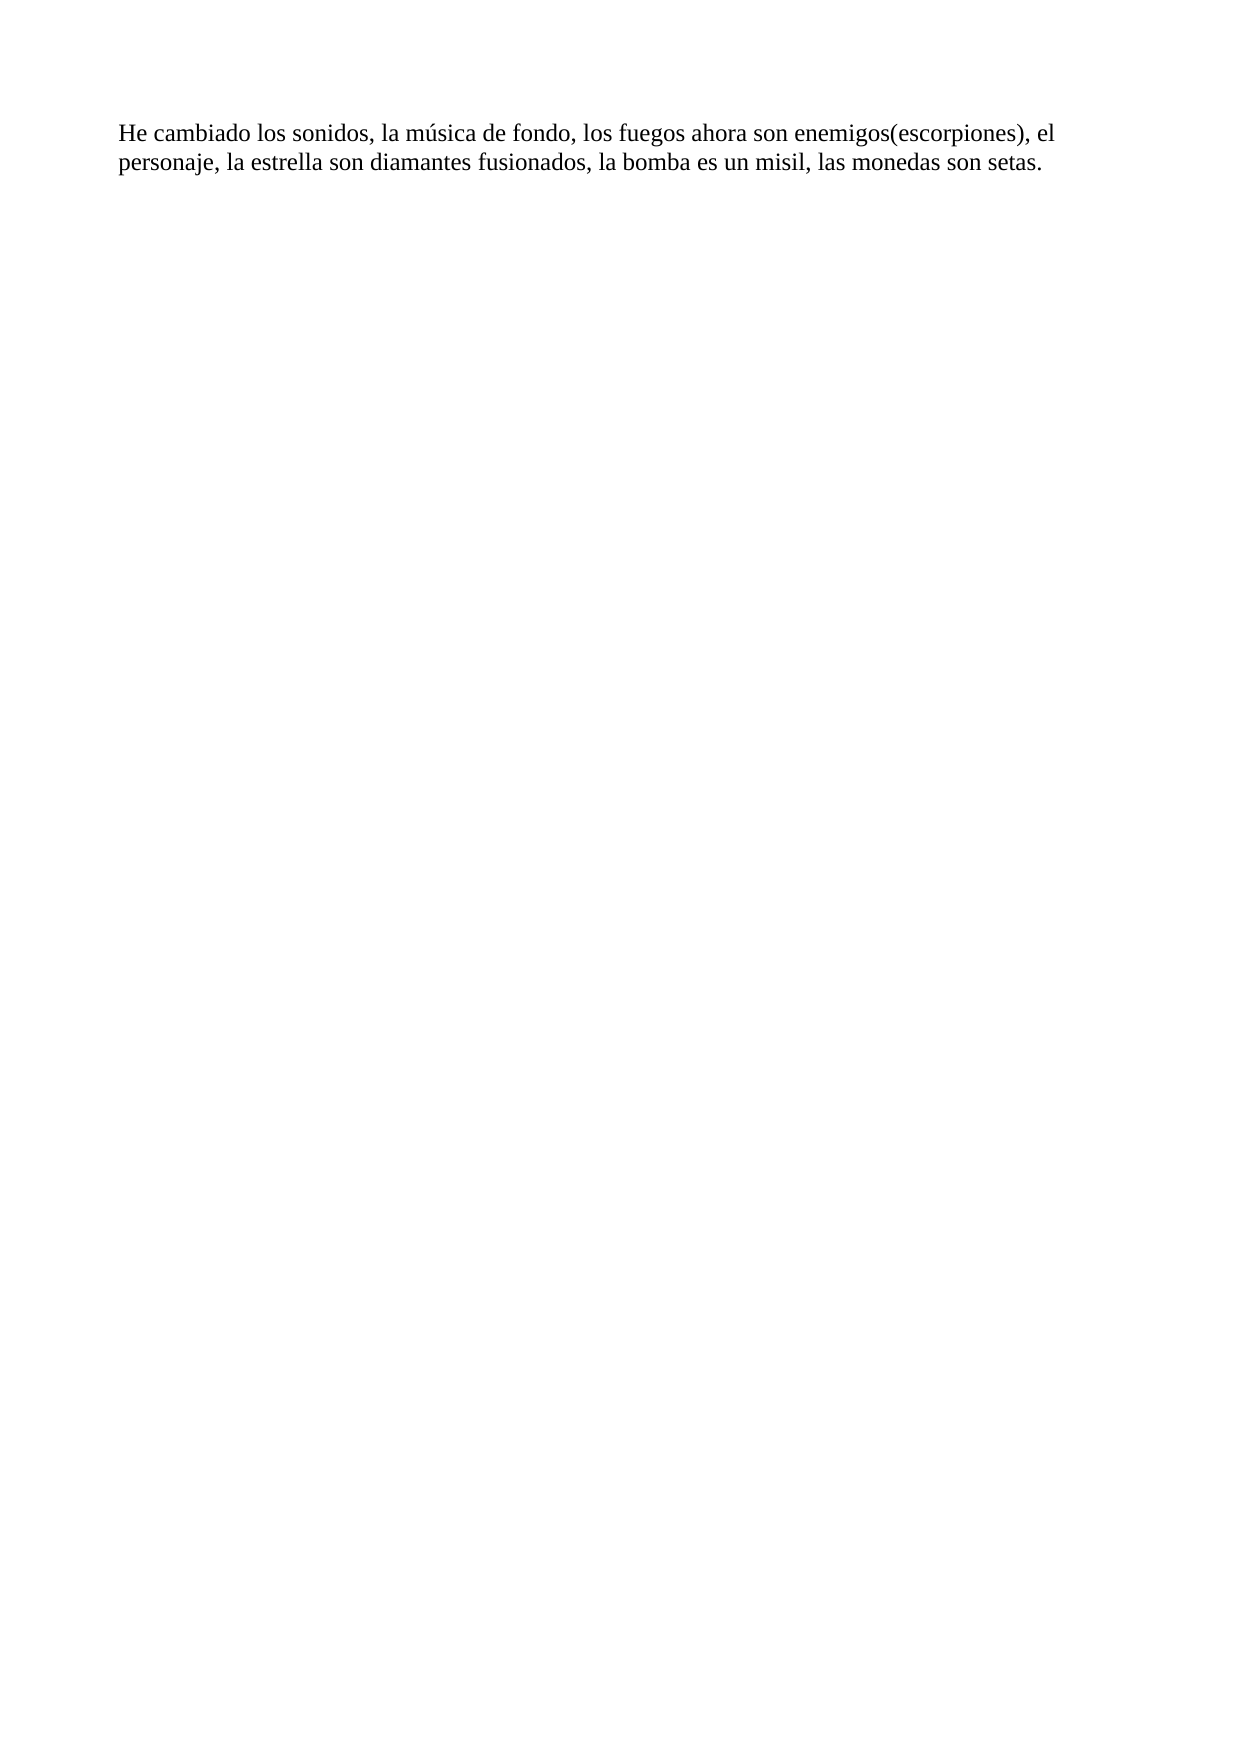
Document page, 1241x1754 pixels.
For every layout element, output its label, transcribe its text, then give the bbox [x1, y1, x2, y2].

text He cambiado los sonidos, la música de fondo, los fuegos ahora son enemigos(escorpiones), el personaje, la estrella son diamantes fusionados, la bomba es un misil, las monedas son setas. [118, 118, 1122, 176]
